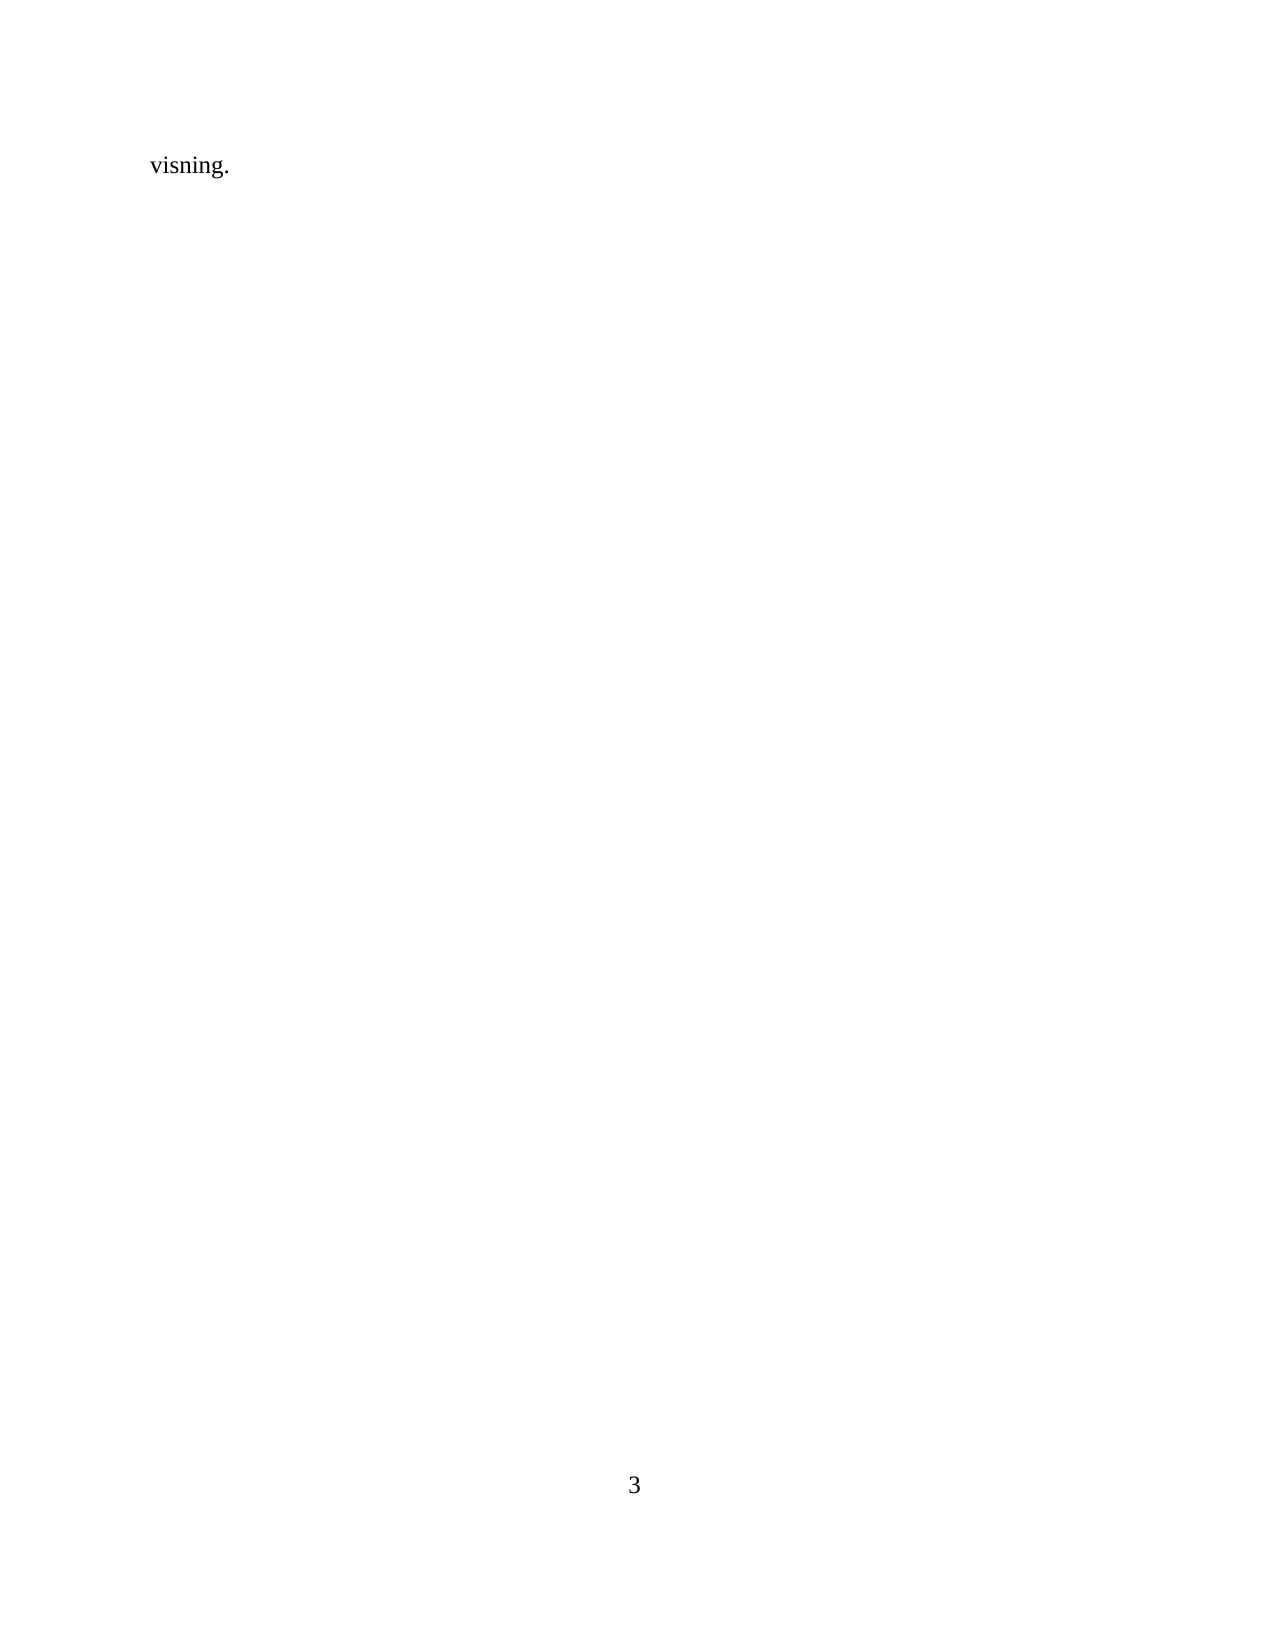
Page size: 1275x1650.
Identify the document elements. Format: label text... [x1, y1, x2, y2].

text visning. [150, 150, 1125, 179]
